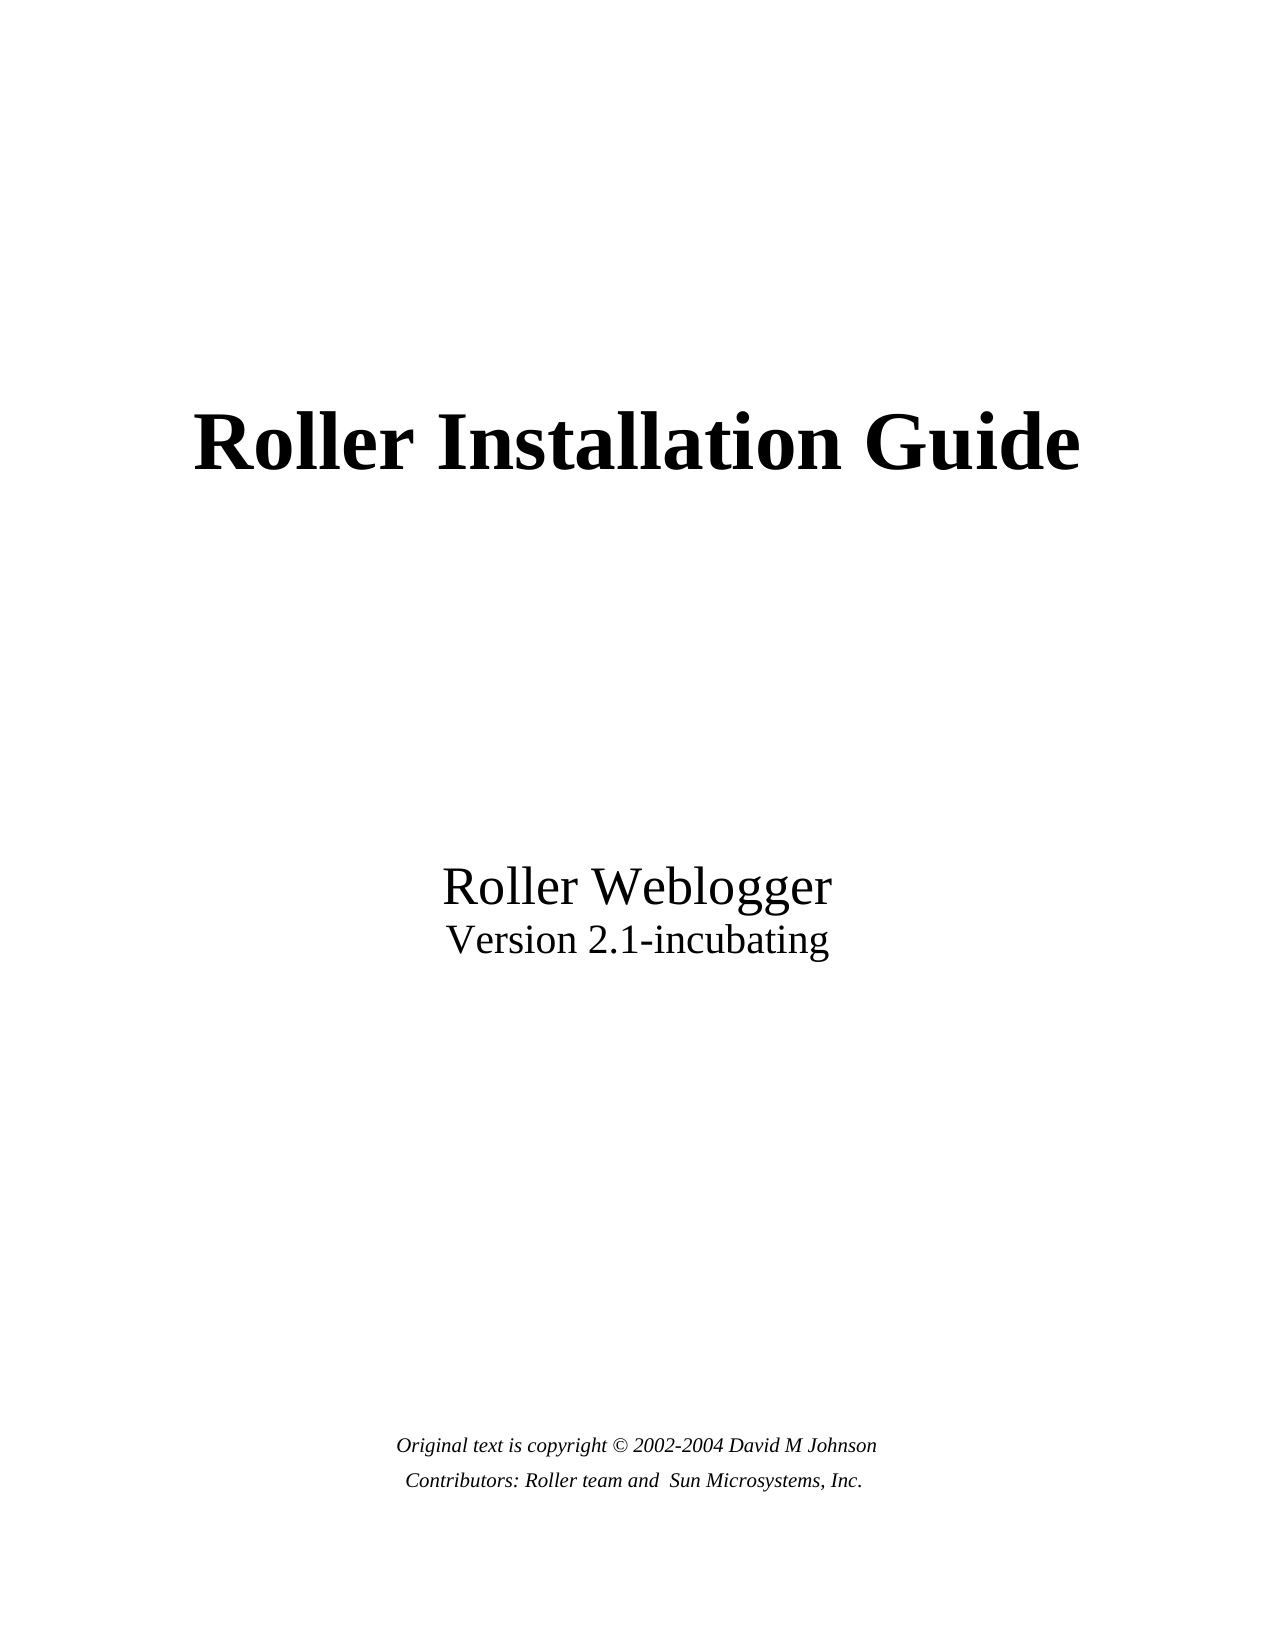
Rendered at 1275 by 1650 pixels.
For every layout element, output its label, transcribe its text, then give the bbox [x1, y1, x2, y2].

text Original text is copyright © 2002-2004 David M Johnson [118, 1434, 1157, 1457]
text Roller Weblogger [118, 856, 1157, 916]
text Contributors: Roller team and Sun Microsystems, Inc. [118, 1469, 1157, 1492]
text Roller Installation Guide [118, 395, 1157, 487]
text Version 2.1-incubating [118, 916, 1157, 963]
